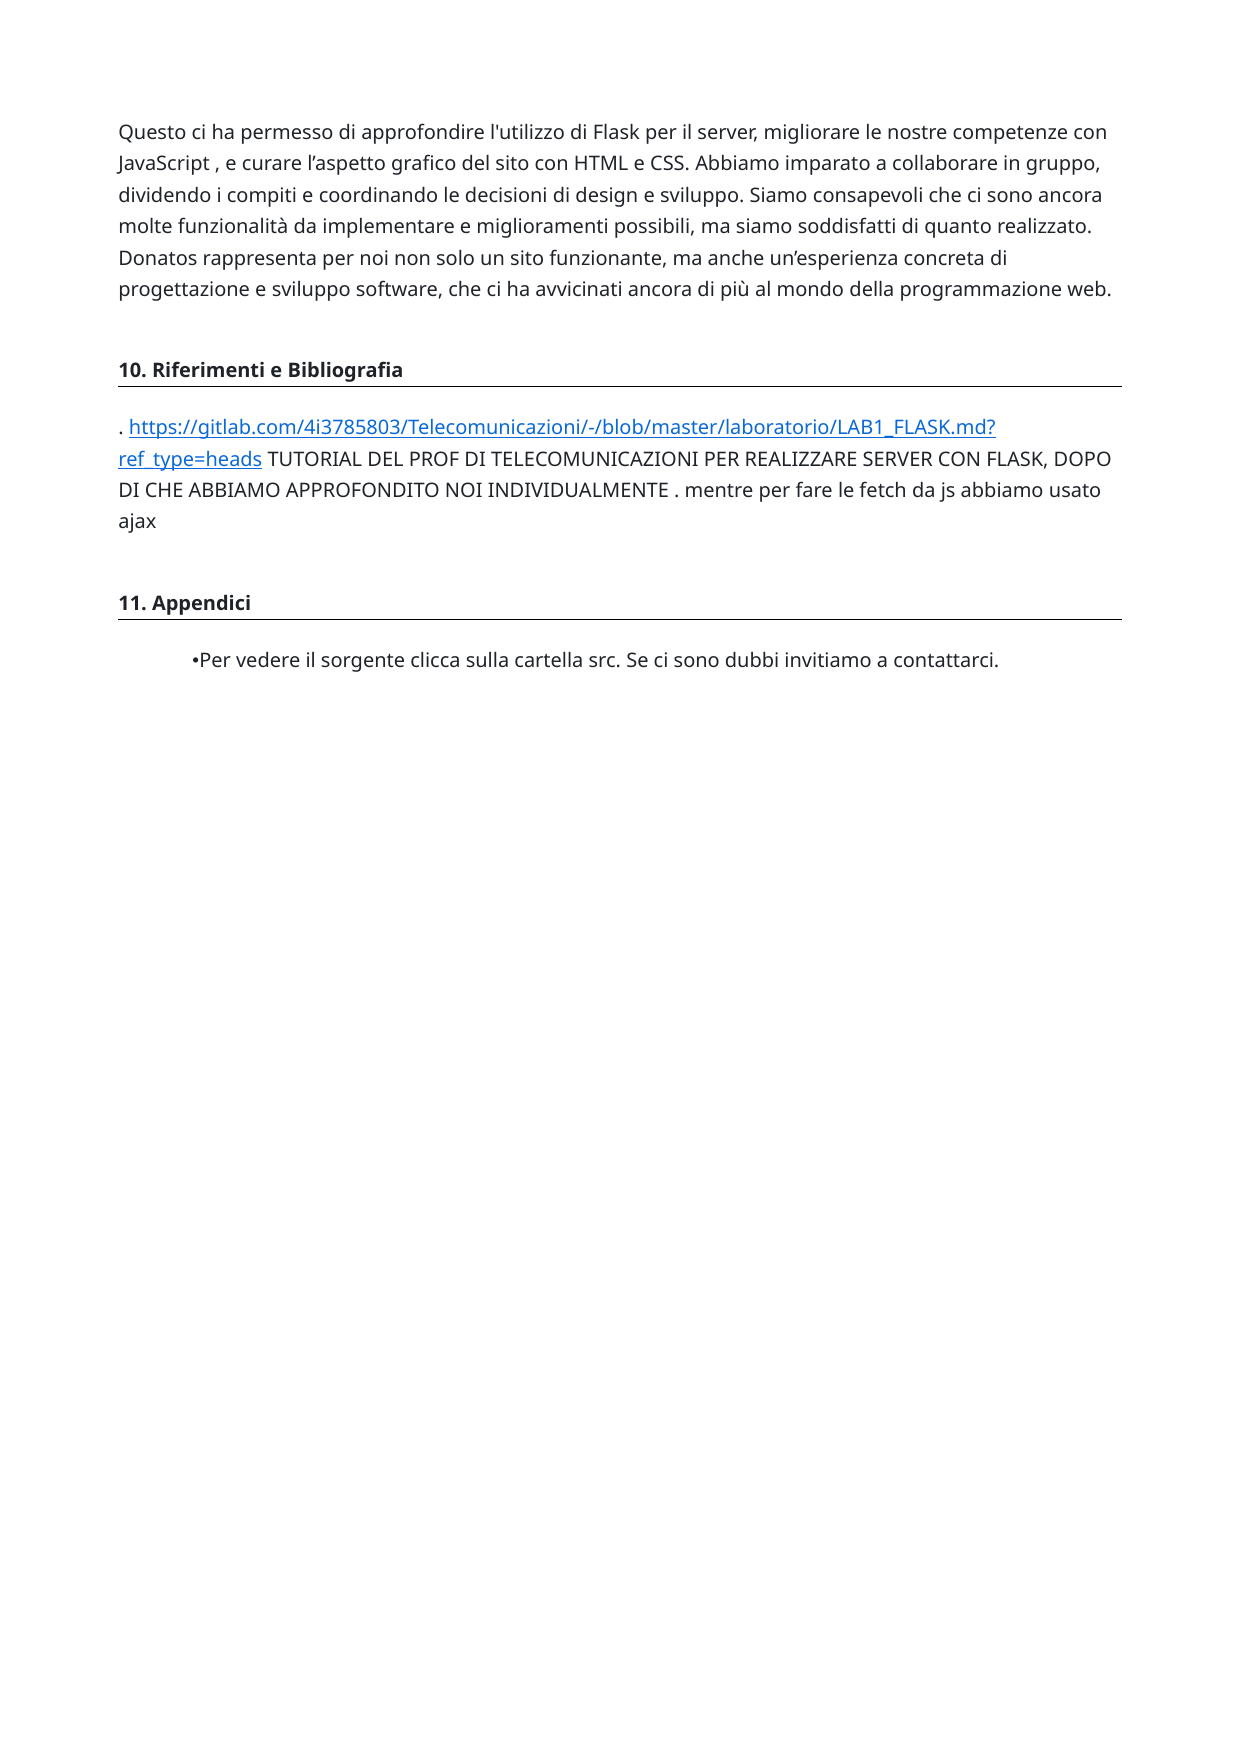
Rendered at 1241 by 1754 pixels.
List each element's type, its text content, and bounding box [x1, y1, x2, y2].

text . https://gitlab.com/4i3785803/Telecomunicazioni/-/blob/master/laboratorio/LAB1_FLASK.md?ref_type=heads TUTORIAL DEL PROF DI TELECOMUNICAZIONI PER REALIZZARE SERVER CON FLASK, DOPO DI CHE ABBIAMO APPROFONDITO NOI INDIVIDUALMENTE . mentre per fare le fetch da js abbiamo usato ajax [118, 413, 1122, 535]
list Per vedere il sorgente clicca sulla cartella src. Se ci sono dubbi invitiamo a contattarci. [118, 646, 1122, 673]
text Questo ci ha permesso di approfondire l'utilizzo di Flask per il server, migliorare le nostre competenze con JavaScript , e curare l’aspetto grafico del sito con HTML e CSS. Abbiamo imparato a collaborare in gruppo, dividendo i compiti e coordinando le decisioni di design e sviluppo. Siamo consapevoli che ci sono ancora molte funzionalità da implementare e miglioramenti possibili, ma siamo soddisfatti di quanto realizzato. Donatos rappresenta per noi non solo un sito funzionante, ma anche un’esperienza concreta di progettazione e sviluppo software, che ci ha avvicinati ancora di più al mondo della programmazione web. [118, 118, 1122, 302]
subtitle 11. Appendici [118, 589, 1122, 619]
subtitle 10. Riferimenti e Bibliografia [118, 356, 1122, 386]
